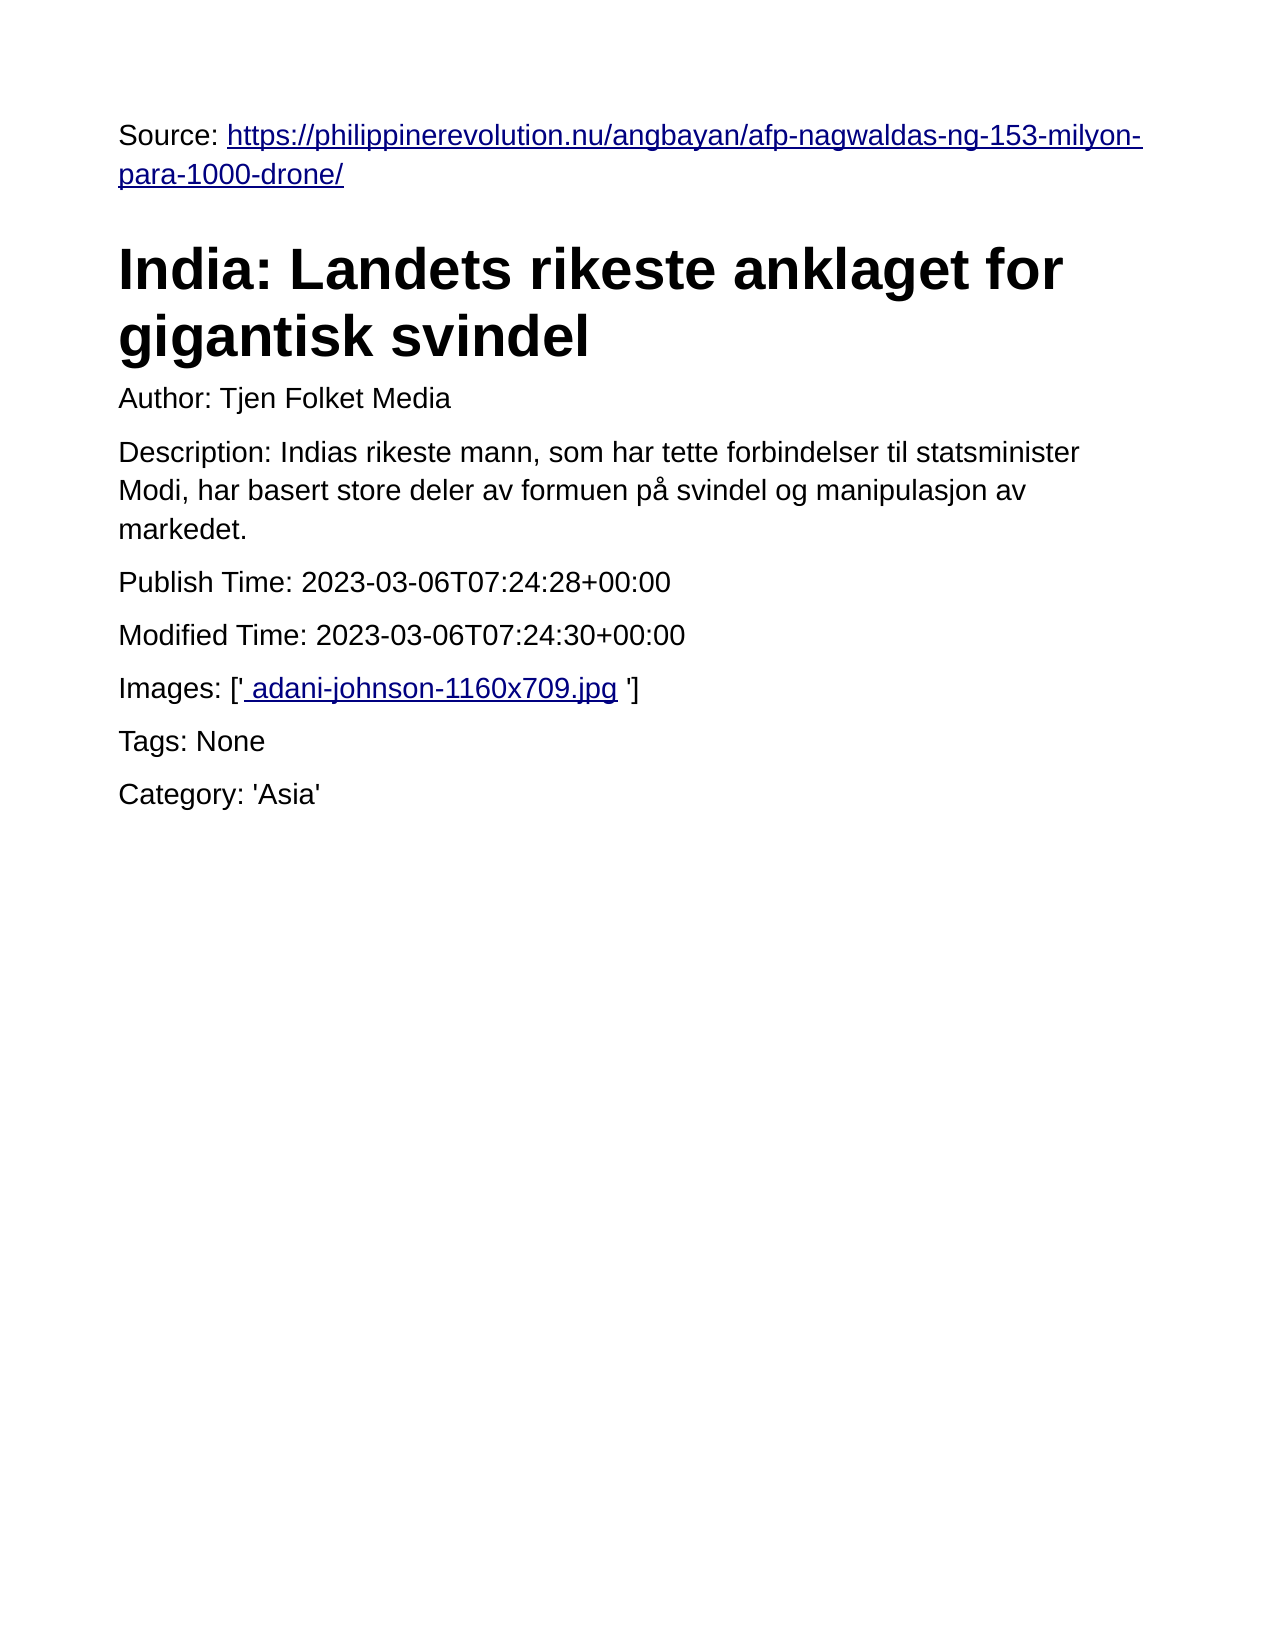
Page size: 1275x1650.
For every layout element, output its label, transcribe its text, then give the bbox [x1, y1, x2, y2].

text Source: https://philippinerevolution.nu/angbayan/afp-nagwaldas-ng-153-milyon-para-1000-drone/ [118, 118, 1157, 190]
text Modified Time: 2023-03-06T07:24:30+00:00 [118, 618, 1157, 651]
text Publish Time: 2023-03-06T07:24:28+00:00 [118, 565, 1157, 598]
text Tags: None [118, 724, 1157, 758]
text Description: Indias rikeste mann, som har tette forbindelser til statsminister Modi, har basert store deler av formuen på svindel og manipulasjon av markedet. [118, 434, 1157, 545]
text Category: 'Asia' [118, 777, 1157, 811]
text Images: [' adani-johnson-1160x709.jpg '] [118, 671, 1157, 704]
subtitle India: Landets rikeste anklaget for gigantisk svindel [118, 235, 1157, 369]
text Author: Tjen Folket Media [118, 381, 1157, 415]
